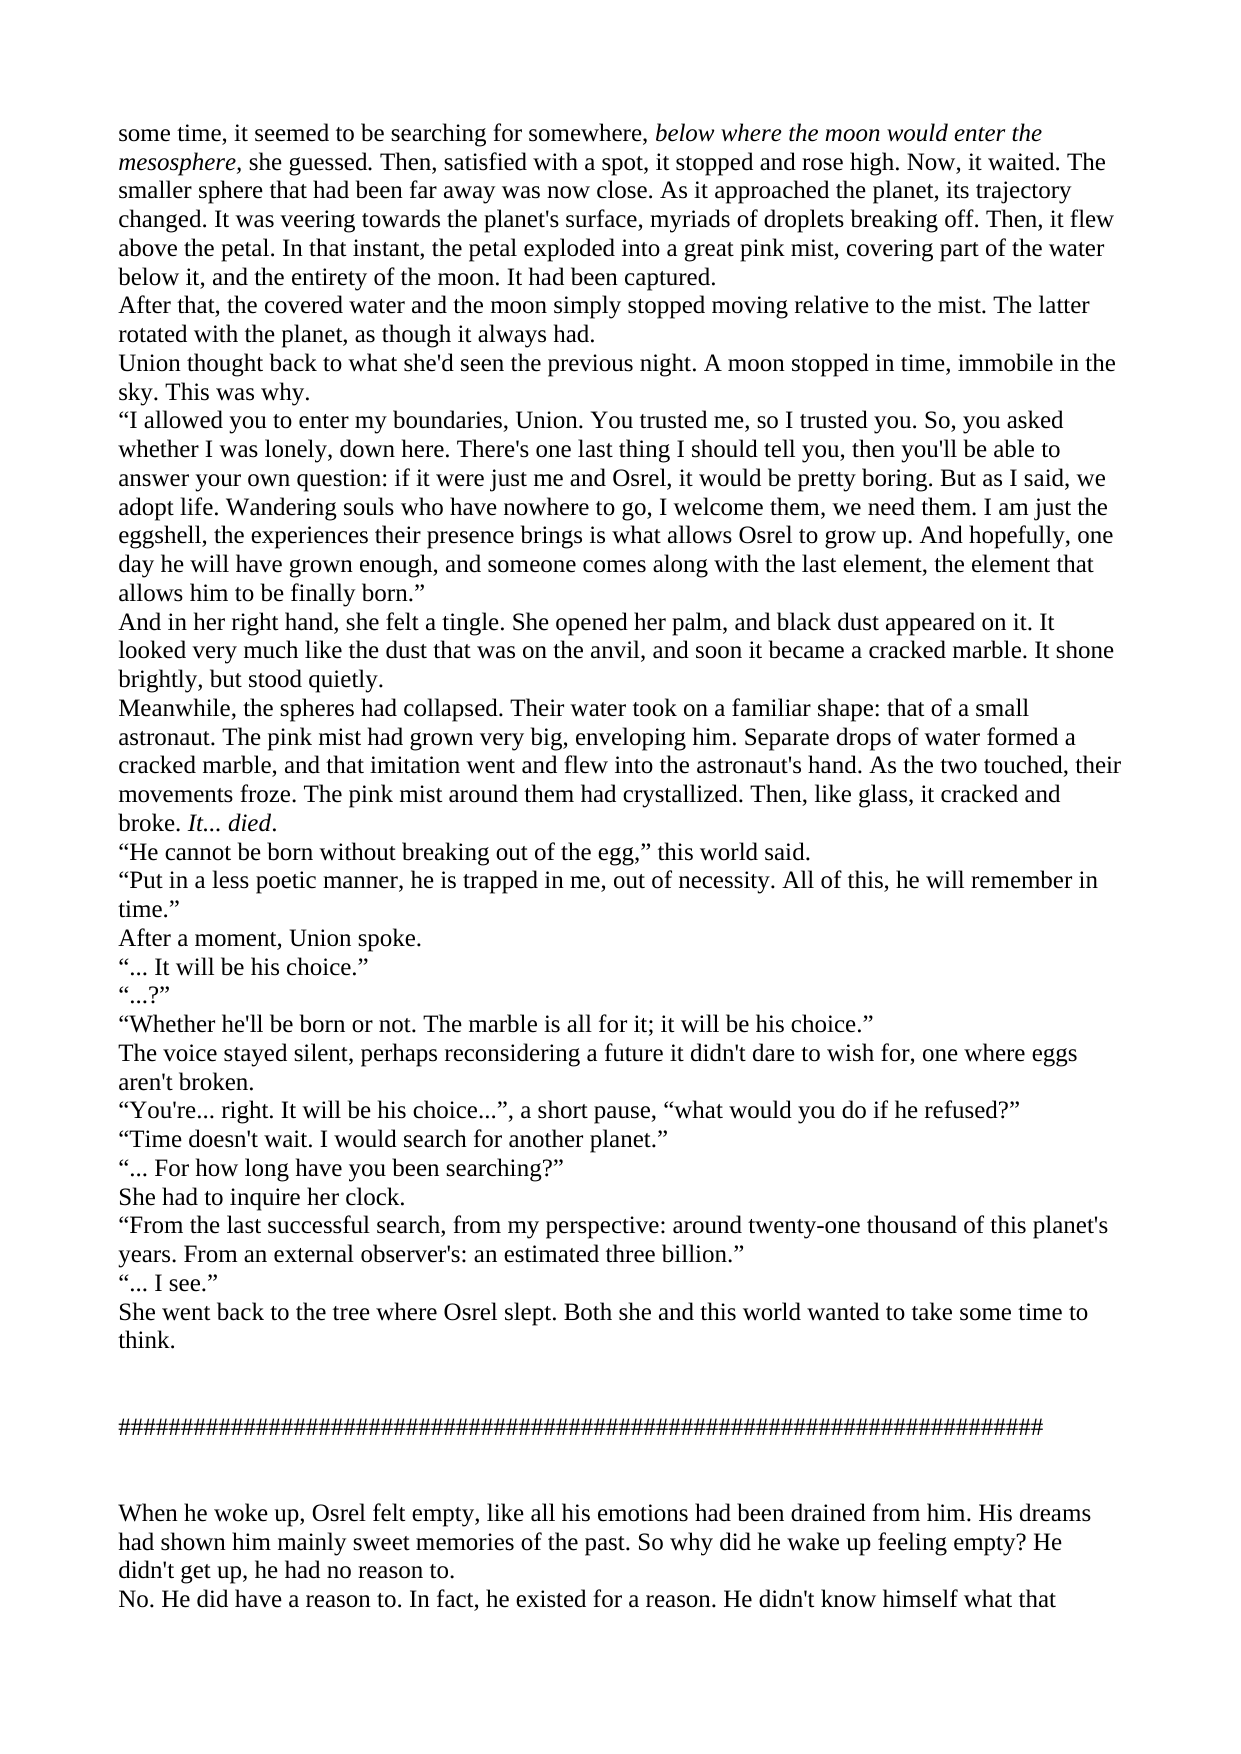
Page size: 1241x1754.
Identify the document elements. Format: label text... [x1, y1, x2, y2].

text She had to inquire her clock. [118, 1182, 1122, 1211]
text Union thought back to what she'd seen the previous night. A moon stopped in time, immobile in the sky. This was why. [118, 348, 1122, 406]
text “Whether he'll be born or not. The marble is all for it; it will be his choice.” [118, 1009, 1122, 1038]
text “... For how long have you been searching?” [118, 1153, 1122, 1182]
text The voice stayed silent, perhaps reconsidering a future it didn't dare to wish for, one where eggs aren't broken. [118, 1038, 1122, 1096]
text “I allowed you to enter my boundaries, Union. You trusted me, so I trusted you. So, you asked whether I was lonely, down here. There's one last thing I should tell you, then you'll be able to answer your own question: if it were just me and Osrel, it would be pretty boring. But as I said, we adopt life. Wandering souls who have nowhere to go, I welcome them, we need them. I am just the eggshell, the experiences their presence brings is what allows Osrel to grow up. And hopefully, one day he will have grown enough, and someone comes along with the last element, the element that allows him to be finally born.” [118, 406, 1122, 607]
text After that, the covered water and the moon simply stopped moving relative to the mist. The latter rotated with the planet, as though it always had. [118, 291, 1122, 348]
text ########################################################################## [118, 1412, 1122, 1441]
text Meanwhile, the spheres had collapsed. Their water took on a familiar shape: that of a small astronaut. The pink mist had grown very big, enveloping him. Separate drops of water formed a cracked marble, and that imitation went and flew into the astronaut's hand. As the two touched, their movements froze. The pink mist around them had crystallized. Then, like glass, it cracked and broke. It... died. [118, 693, 1122, 837]
text “Time doesn't wait. I would search for another planet.” [118, 1124, 1122, 1153]
text “...?” [118, 981, 1122, 1009]
text No. He did have a reason to. In fact, he existed for a reason. He didn't know himself what that [118, 1584, 1122, 1613]
text “You're... right. It will be his choice...”, a short pause, “what would you do if he refused?” [118, 1096, 1122, 1124]
text some time, it seemed to be searching for somewhere, below where the moon would enter the mesosphere, she guessed. Then, satisfied with a spot, it stopped and rose high. Now, it waited. The smaller sphere that had been far away was now close. As it approached the planet, its trajectory changed. It was veering towards the planet's surface, myriads of droplets breaking off. Then, it flew above the petal. In that instant, the petal exploded into a great pink mist, covering part of the water below it, and the entirety of the moon. It had been captured. [118, 118, 1122, 291]
text “... I see.” [118, 1268, 1122, 1297]
text “He cannot be born without breaking out of the egg,” this world said. [118, 837, 1122, 866]
text She went back to the tree where Osrel slept. Both she and this world wanted to take some time to think. [118, 1297, 1122, 1354]
text “Put in a less poetic manner, he is trapped in me, out of necessity. All of this, he will remember in time.” [118, 866, 1122, 923]
text “... It will be his choice.” [118, 952, 1122, 981]
text “From the last successful search, from my perspective: around twenty-one thousand of this planet's years. From an external observer's: an estimated three billion.” [118, 1211, 1122, 1268]
text When he woke up, Osrel felt empty, like all his emotions had been drained from him. His dreams had shown him mainly sweet memories of the past. So why did he wake up feeling empty? He didn't get up, he had no reason to. [118, 1498, 1122, 1584]
text After a moment, Union spoke. [118, 923, 1122, 952]
text And in her right hand, she felt a tingle. She opened her palm, and black dust appeared on it. It looked very much like the dust that was on the anvil, and soon it became a cracked marble. It shone brightly, but stood quietly. [118, 607, 1122, 693]
